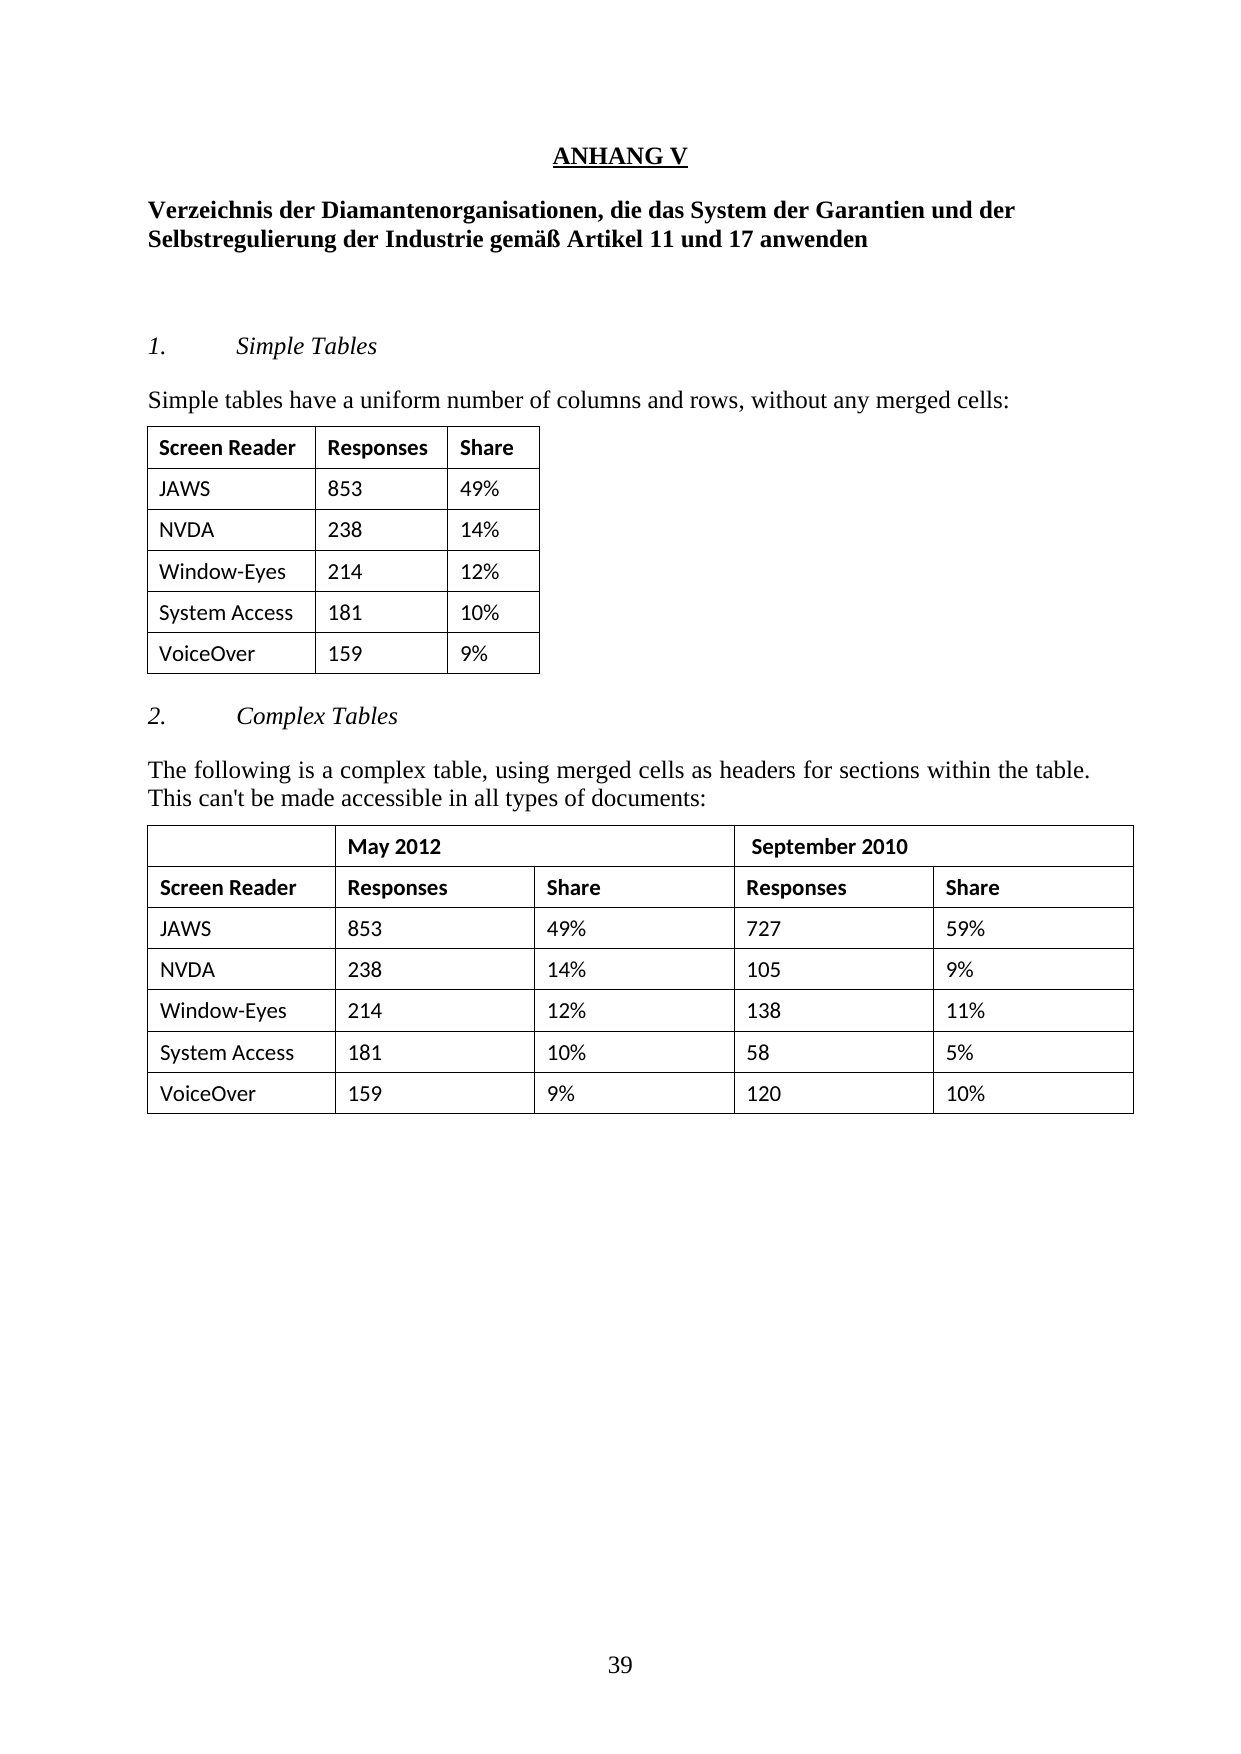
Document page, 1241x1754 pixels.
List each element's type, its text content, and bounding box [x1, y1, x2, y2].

table_header Share [448, 427, 539, 467]
subtitle Simple Tables [148, 331, 1092, 360]
table_cell 120 [735, 1073, 933, 1113]
text Simple tables have a uniform number of columns and rows, without any merged cells: [148, 385, 1092, 414]
table_cell 10% [535, 1032, 734, 1072]
table_cell JAWS [148, 469, 315, 508]
table_cell Share [934, 867, 1133, 907]
table_cell 214 [336, 990, 534, 1031]
table_cell 5% [934, 1032, 1133, 1072]
table_cell 238 [316, 510, 447, 550]
table_cell 181 [316, 592, 447, 632]
table_cell 727 [735, 908, 933, 948]
table_cell VoiceOver [148, 1073, 335, 1113]
table_cell 49% [448, 469, 539, 508]
table_cell Window-Eyes [148, 551, 315, 591]
table_cell 10% [448, 592, 539, 632]
table_cell 853 [316, 469, 447, 508]
table_cell Responses [336, 867, 534, 907]
table_cell Responses [735, 867, 933, 907]
table_header Responses [316, 427, 447, 467]
text Verzeichnis der Diamantenorganisationen, die das System der Garantien und der Selbstregulierung der Industrie gemäß Artikel 11 und 17 anwenden. [148, 195, 1092, 252]
table_cell Screen Reader [148, 867, 335, 907]
table_header Screen Reader [148, 427, 315, 467]
table_cell 214 [316, 551, 447, 591]
table_cell 49% [535, 908, 734, 948]
table_cell 181 [336, 1032, 534, 1072]
table_cell 14% [448, 510, 539, 550]
table_cell NVDA [148, 510, 315, 550]
table_cell 9% [535, 1073, 734, 1113]
table_cell JAWS [148, 908, 335, 948]
table_cell 9% [448, 633, 539, 673]
table_cell System Access [148, 1032, 335, 1072]
table_cell 105 [735, 949, 933, 989]
table_header September 2010 [735, 826, 1133, 866]
table_header [148, 826, 335, 866]
text ANHANG V [148, 141, 1092, 170]
table_cell 12% [535, 990, 734, 1031]
table_cell VoiceOver [148, 633, 315, 673]
table_cell 159 [316, 633, 447, 673]
table_cell 59% [934, 908, 1133, 948]
table_cell Share [535, 867, 734, 907]
table_cell System Access [148, 592, 315, 632]
table_cell NVDA [148, 949, 335, 989]
subtitle Complex Tables [148, 701, 1092, 730]
table_cell 58 [735, 1032, 933, 1072]
table_cell 9% [934, 949, 1133, 989]
table_header May 2012 [336, 826, 734, 866]
table_cell 11% [934, 990, 1133, 1031]
table_cell 159 [336, 1073, 534, 1113]
text The following is a complex table, using merged cells as headers for sections within the table. This can't be made accessible in all types of documents: [148, 755, 1092, 812]
table_cell 138 [735, 990, 933, 1031]
table_cell 12% [448, 551, 539, 591]
table_cell 14% [535, 949, 734, 989]
table_cell 10% [934, 1073, 1133, 1113]
table_cell 853 [336, 908, 534, 948]
table_cell Window-Eyes [148, 990, 335, 1031]
table_cell 238 [336, 949, 534, 989]
